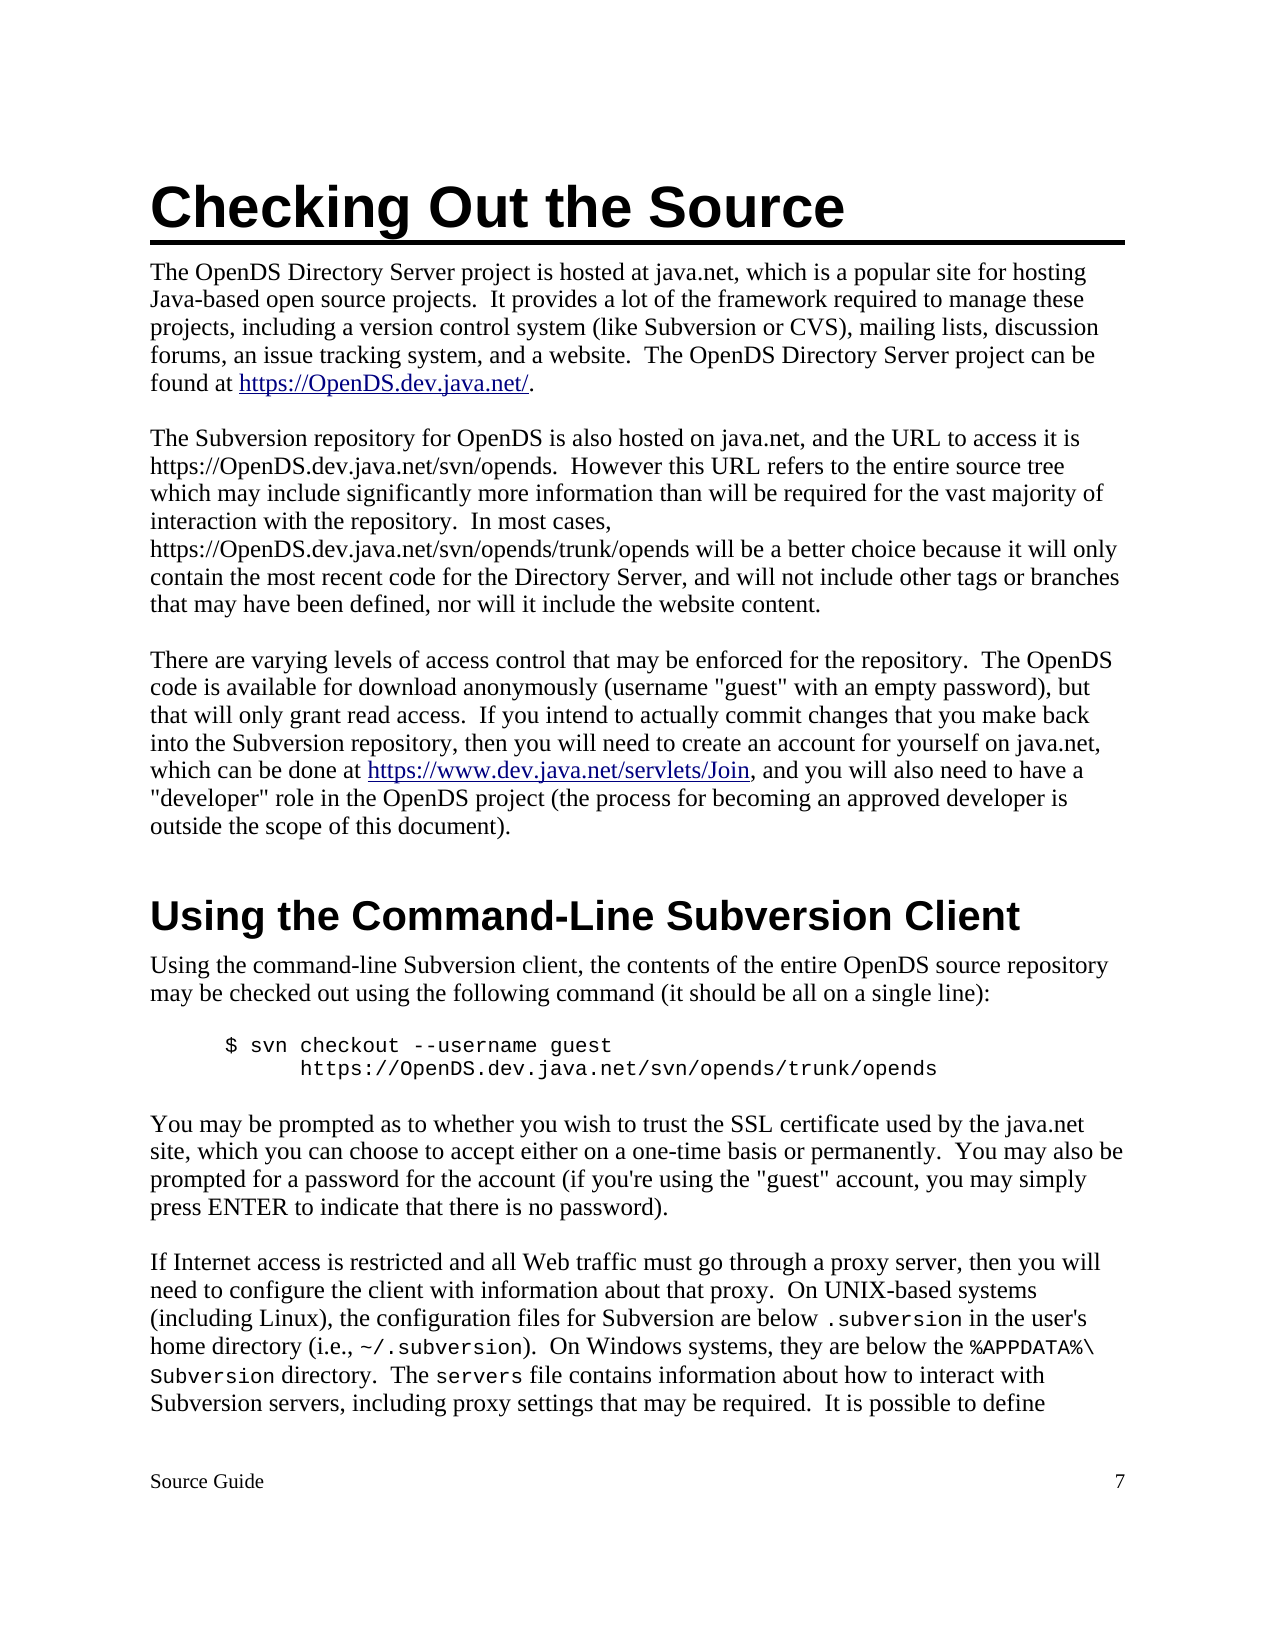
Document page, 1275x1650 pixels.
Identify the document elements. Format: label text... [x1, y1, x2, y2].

text The OpenDS Directory Server project is hosted at java.net, which is a popular site for hosting Java-based open source projects. It provides a lot of the framework required to manage these projects, including a version control system (like Subversion or CVS), mailing lists, discussion forums, an issue tracking system, and a website. The OpenDS Directory Server project can be found at https://OpenDS.dev.java.net/. [150, 258, 1125, 396]
subtitle Checking Out the Source [150, 175, 1125, 240]
text Using the command-line Subversion client, the contents of the entire OpenDS source repository may be checked out using the following command (it should be all on a single line): [150, 952, 1125, 1007]
text The Subversion repository for OpenDS is also hosted on java.net, and the URL to access it is https://OpenDS.dev.java.net/svn/opends. However this URL refers to the entire source tree which may include significantly more information than will be required for the vast majority of interaction with the repository. In most cases, https://OpenDS.dev.java.net/svn/opends/trunk/opends will be a better choice because it will only contain the most recent code for the Directory Server, and will not include other tags or branches that may have been defined, nor will it include the website content. [150, 424, 1125, 618]
text If Internet access is restricted and all Web traffic must go through a proxy server, then you will need to configure the client with information about that proxy. On UNIX-based systems (including Linux), the configuration files for Subversion are below .subversion in the user's home directory (i.e., ~/.subversion). On Windows systems, they are below the %APPDATA%\Subversion directory. The servers file contains information about how to interact with Subversion servers, including proxy settings that may be required. It is possible to define [150, 1248, 1125, 1417]
subtitle Using the Command-Line Subversion Client [150, 892, 1125, 939]
text There are varying levels of access control that may be enforced for the repository. The OpenDS code is available for download anonymously (username "guest" with an empty password), but that will only grant read access. If you intend to actually commit changes that you make back into the Subversion repository, then you will need to create an account for yourself on java.net, which can be done at https://www.dev.java.net/servlets/Join, and you will also need to have a "developer" role in the OpenDS project (the process for becoming an approved developer is outside the scope of this document). [150, 646, 1125, 840]
text https://OpenDS.dev.java.net/svn/opends/trunk/opends [225, 1058, 1125, 1082]
text You may be prompted as to whether you wish to trust the SSL certificate used by the java.net site, which you can choose to accept either on a one-time basis or permanently. You may also be prompted for a password for the account (if you're using the "guest" account, you may simply press ENTER to indicate that there is no password). [150, 1110, 1125, 1221]
text $ svn checkout --username guest [225, 1035, 1125, 1058]
